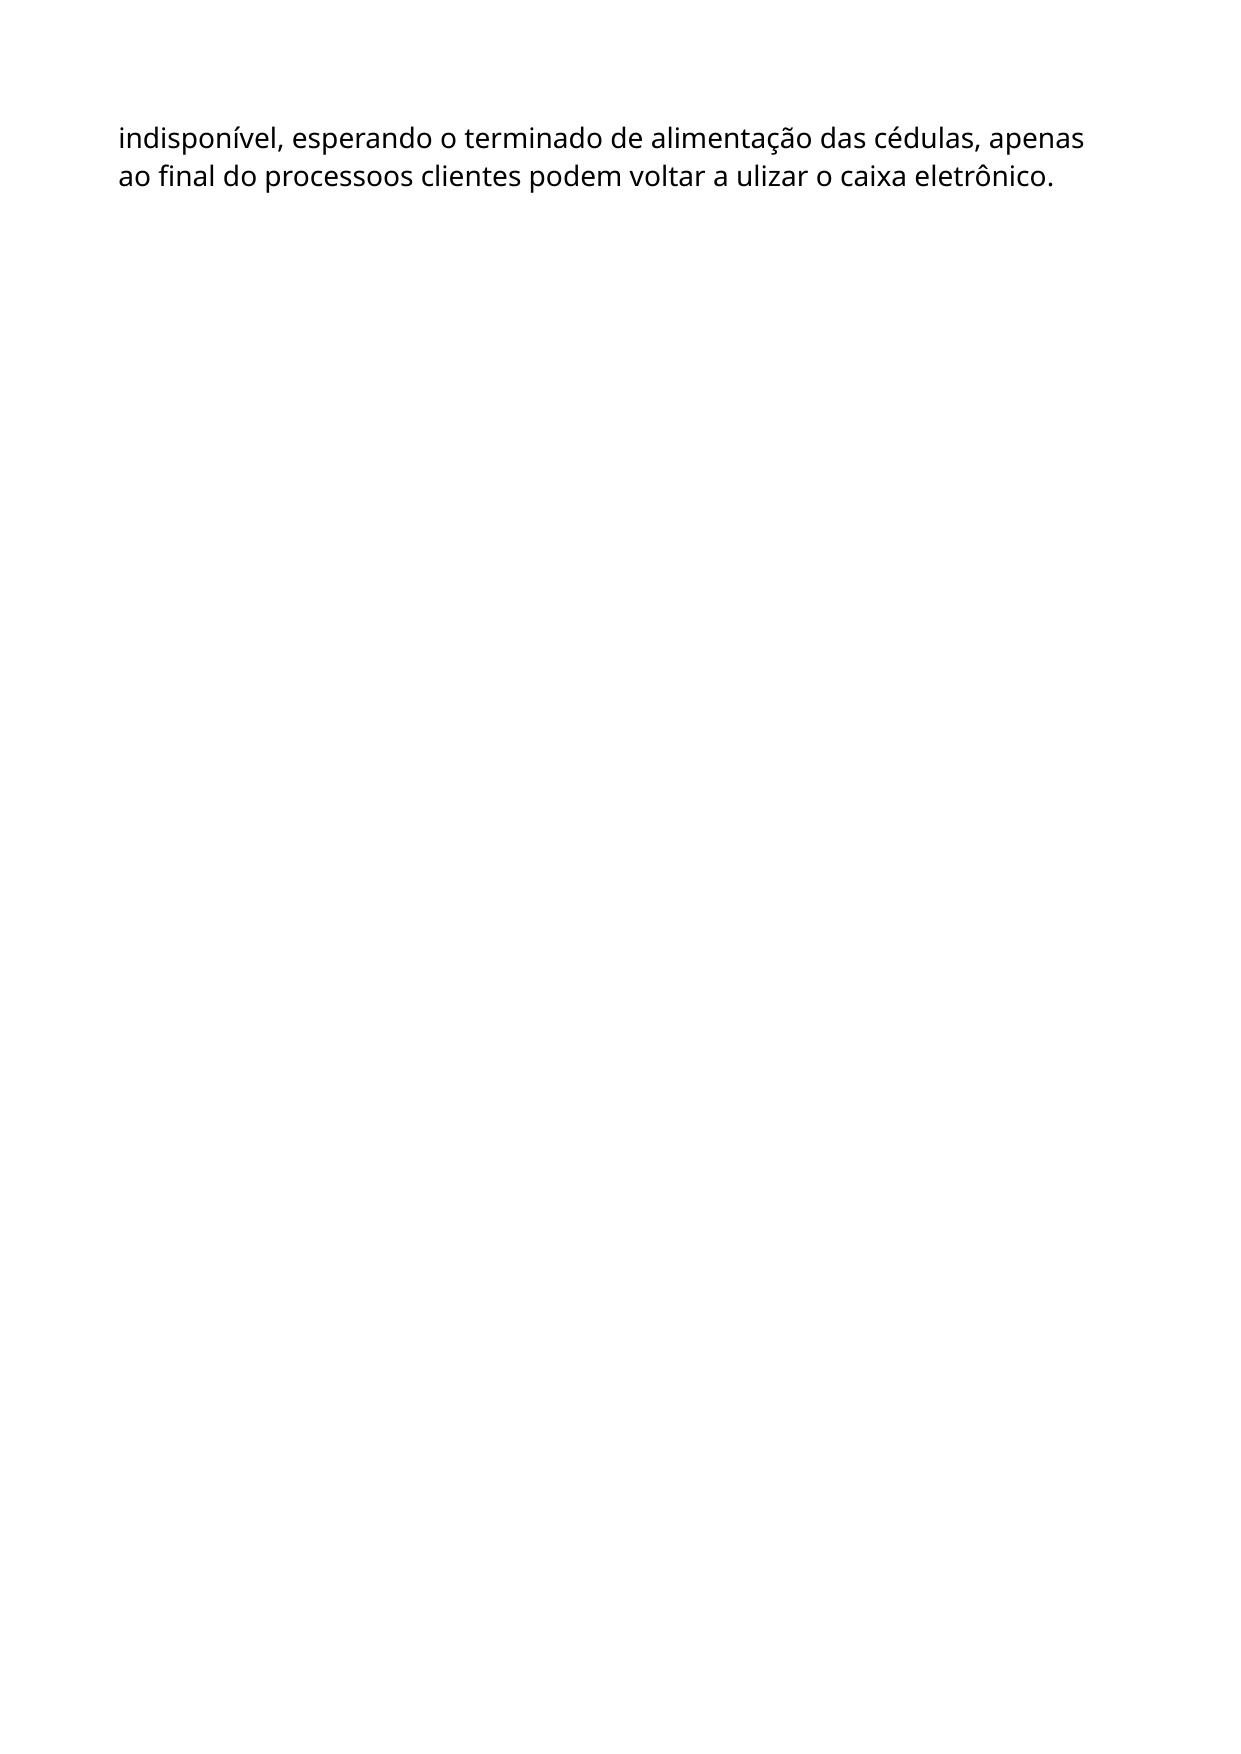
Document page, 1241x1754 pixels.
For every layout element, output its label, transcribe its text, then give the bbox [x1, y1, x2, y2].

text indisponível, esperando o terminado de alimentação das cédulas, apenas ao final do processoos clientes podem voltar a ulizar o caixa eletrônico. [118, 118, 1122, 195]
